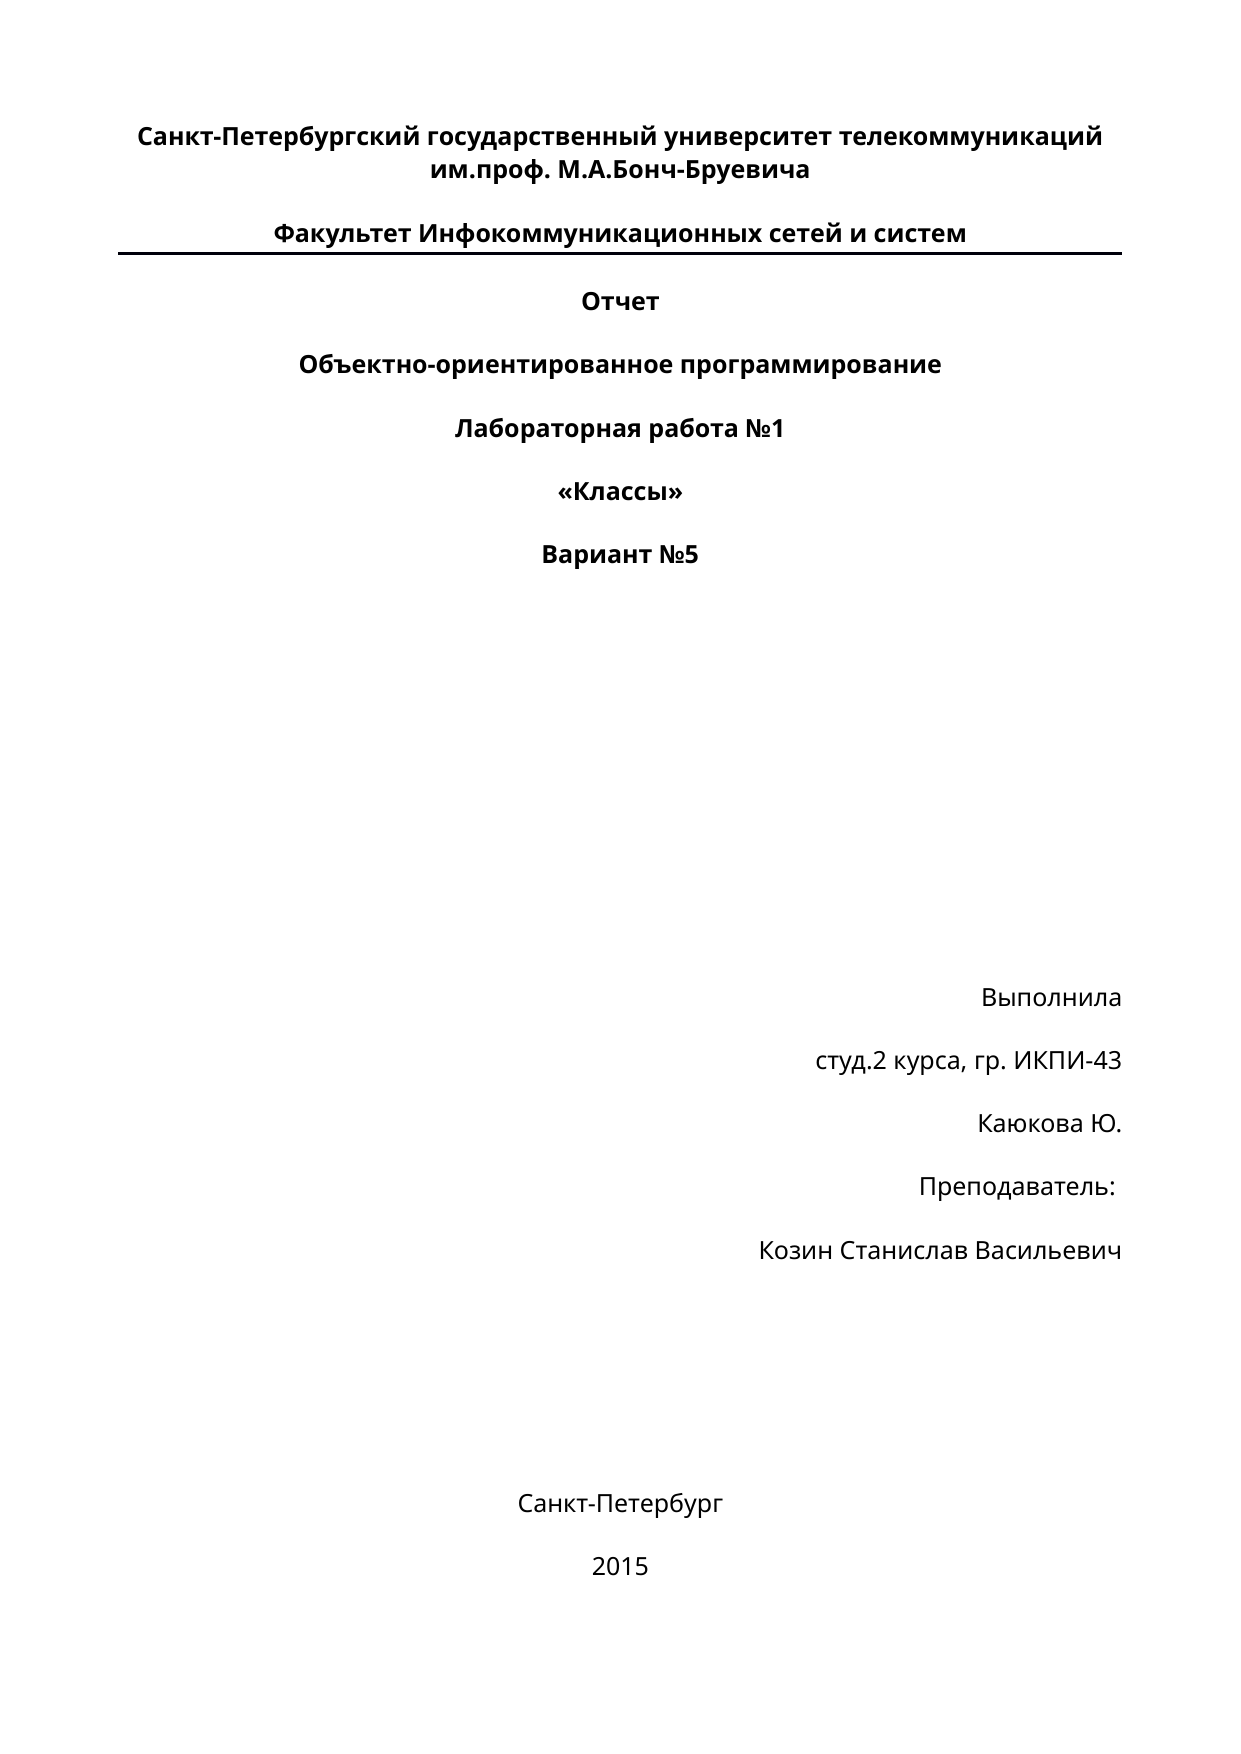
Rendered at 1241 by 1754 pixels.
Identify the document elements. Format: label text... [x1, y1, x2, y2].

text Каюкова Ю. [723, 1106, 1122, 1140]
text 2015 [118, 1548, 1122, 1582]
text Вариант №5 [118, 537, 1122, 571]
text «Классы» [118, 473, 1122, 508]
text Отчет [118, 284, 1122, 318]
text Санкт-Петербургский государственный университет телекоммуникаций им.проф. М.А.Бонч-Бруевича [118, 118, 1122, 186]
text Санкт-Петербург [118, 1485, 1122, 1519]
text Выполнила [118, 979, 1122, 1013]
text Преподаватель: [723, 1169, 1122, 1203]
text студ.2 курса, гр. ИКПИ-43 [723, 1043, 1122, 1077]
text Объектно-ориентированное программирование [118, 347, 1122, 381]
text Факультет Инфокоммуникационных сетей и систем [118, 215, 1122, 252]
text Козин Станислав Васильевич [723, 1232, 1122, 1266]
text Лабораторная работа №1 [118, 410, 1122, 444]
